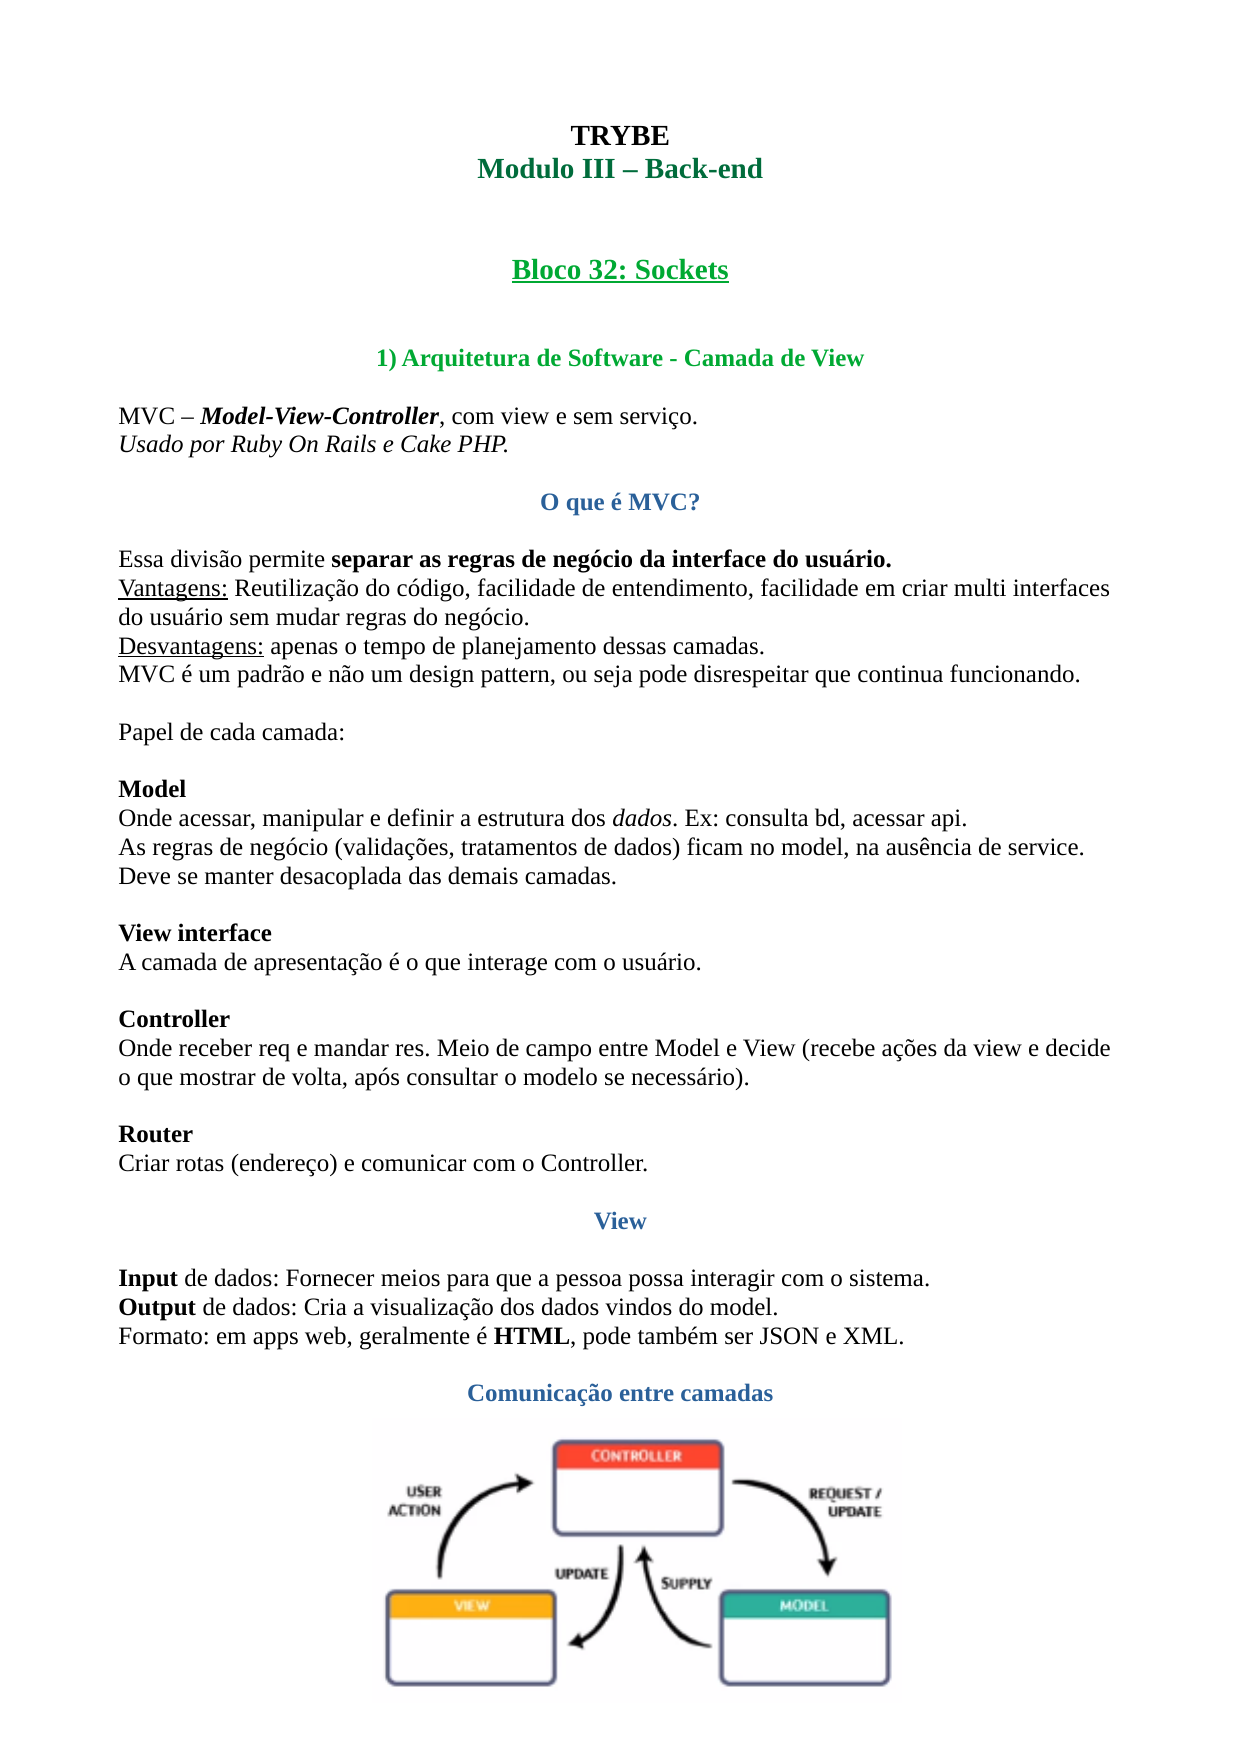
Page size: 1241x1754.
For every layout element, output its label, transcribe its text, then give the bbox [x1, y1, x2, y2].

text Criar rotas (endereço) e comunicar com o Controller. [118, 1148, 1122, 1177]
picture [372, 1418, 902, 1703]
text Papel de cada camada: [118, 717, 1122, 746]
text Onde receber req e mandar res. Meio de campo entre Model e View (recebe ações da view e decide o que mostrar de volta, após consultar o modelo se necessário). [118, 1033, 1122, 1091]
text View interface [118, 918, 1122, 947]
text Essa divisão permite separar as regras de negócio da interface do usuário. [118, 544, 1122, 573]
text As regras de negócio (validações, tratamentos de dados) ficam no model, na ausência de service. [118, 832, 1122, 861]
text MVC – Model-View-Controller, com view e sem serviço. [118, 401, 1122, 429]
text Input de dados: Fornecer meios para que a pessoa possa interagir com o sistema. [118, 1263, 1122, 1292]
text Vantagens: Reutilização do código, facilidade de entendimento, facilidade em criar multi interfaces do usuário sem mudar regras do negócio. [118, 573, 1122, 631]
text A camada de apresentação é o que interage com o usuário. [118, 947, 1122, 976]
text Onde acessar, manipular e definir a estrutura dos dados. Ex: consulta bd, acessar api. [118, 803, 1122, 832]
text TRYBE [118, 118, 1122, 152]
text O que é MVC? [118, 487, 1122, 516]
text Usado por Ruby On Rails e Cake PHP. [118, 429, 1122, 458]
text Controller [118, 1004, 1122, 1033]
text Router [118, 1119, 1122, 1148]
text View [118, 1206, 1122, 1234]
text Modulo III – Back-end [118, 152, 1122, 185]
text Output de dados: Cria a visualização dos dados vindos do model. [118, 1292, 1122, 1321]
text Comunicação entre camadas [118, 1378, 1122, 1407]
text Formato: em apps web, geralmente é HTML, pode também ser JSON e XML. [118, 1321, 1122, 1349]
text Deve se manter desacoplada das demais camadas. [118, 861, 1122, 889]
text Bloco 32: Sockets [118, 252, 1122, 286]
text Model [118, 774, 1122, 803]
text MVC é um padrão e não um design pattern, ou seja pode disrespeitar que continua funcionando. [118, 659, 1122, 688]
text 1) Arquitetura de Software - Camada de View [118, 343, 1122, 372]
text Desvantagens: apenas o tempo de planejamento dessas camadas. [118, 631, 1122, 659]
